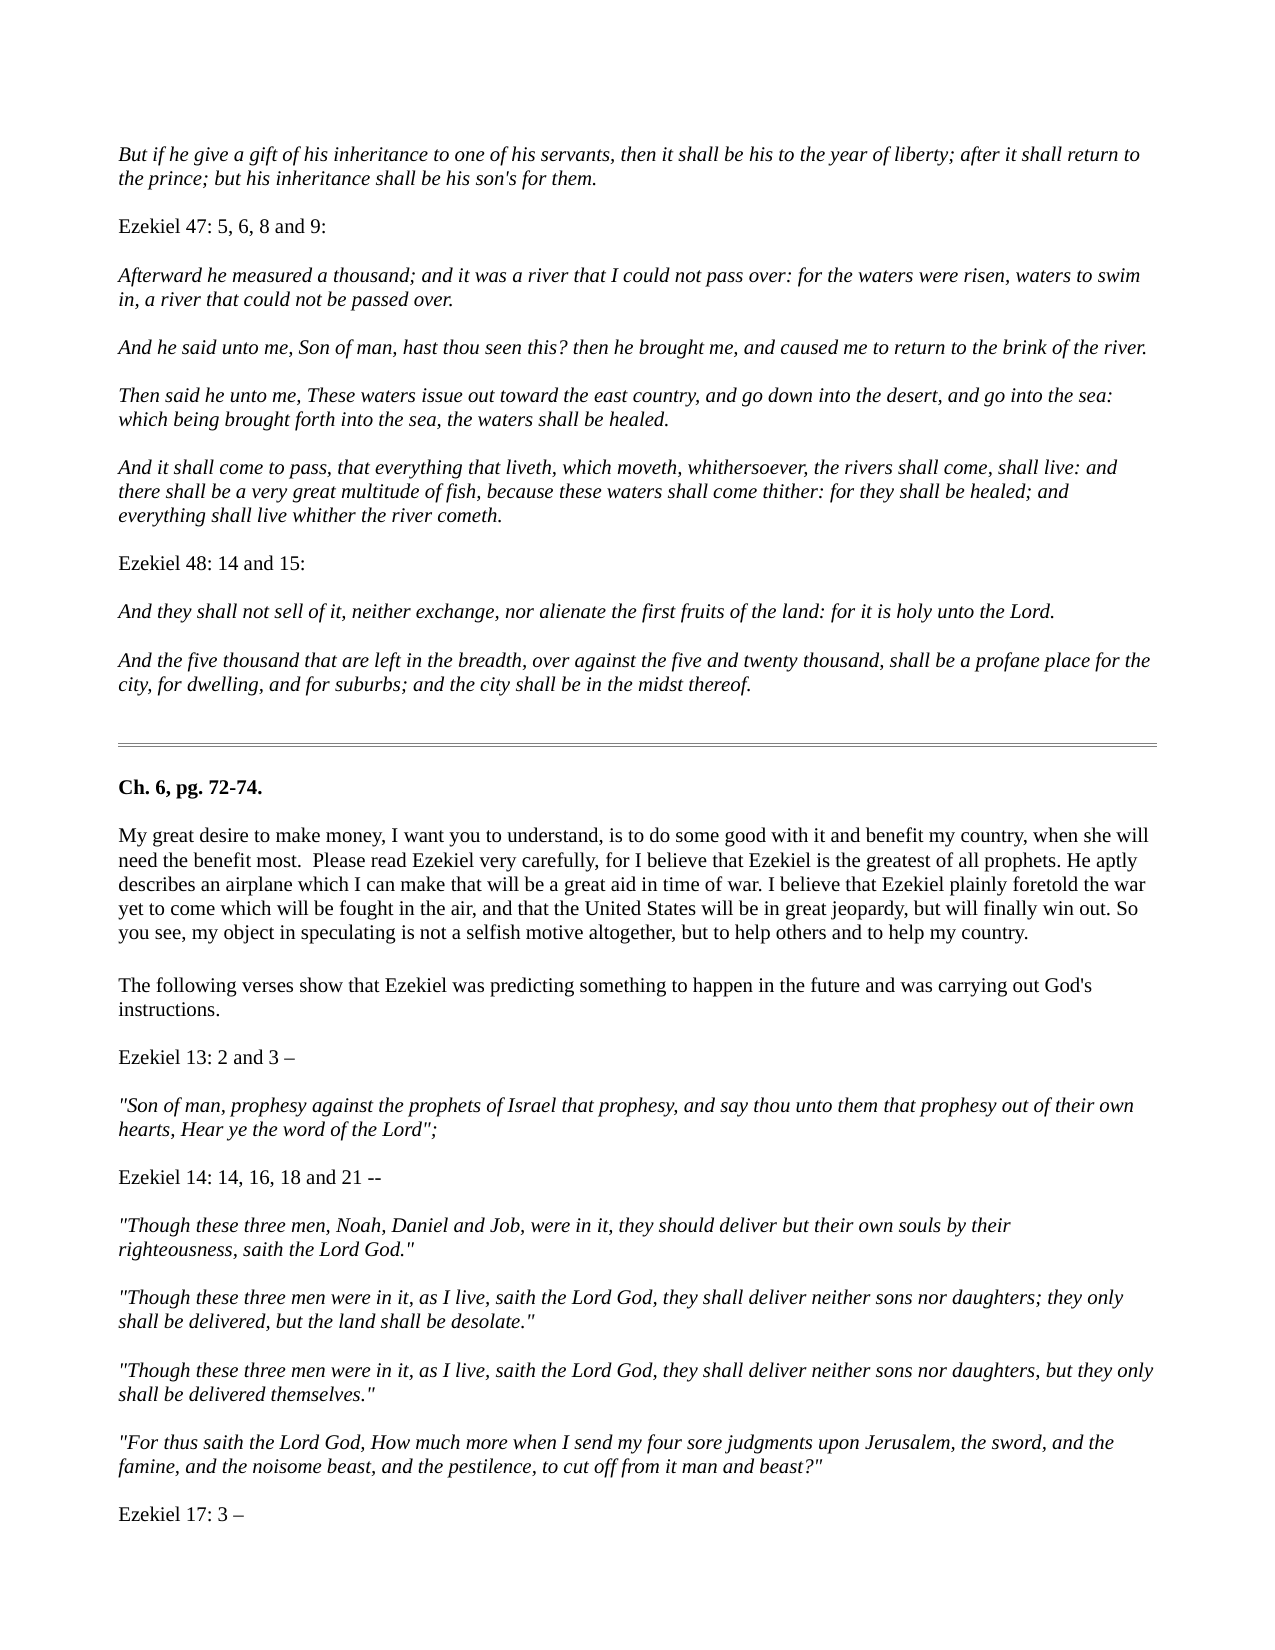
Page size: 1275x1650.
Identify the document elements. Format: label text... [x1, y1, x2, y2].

text Ch. 6, pg. 72-74. [118, 775, 1157, 799]
text My great desire to make money, I want you to understand, is to do some good with it and benefit my country, when she will need the benefit most. Please read Ezekiel very carefully, for I believe that Ezekiel is the greatest of all prophets. He aptly describes an airplane which I can make that will be a great aid in time of war. I believe that Ezekiel plainly foretold the war yet to come which will be fought in the air, and that the United States will be in great jeopardy, but will finally win out. So you see, my object in speculating is not a selfish motive altogether, but to help others and to help my country. [118, 823, 1157, 944]
text And the five thousand that are left in the breadth, over against the five and twenty thousand, shall be a profane place for the city, for dwelling, and for suburbs; and the city shall be in the midst thereof. [118, 647, 1157, 696]
text righteousness, saith the Lord God." [118, 1237, 1157, 1261]
text "Though these three men were in it, as I live, saith the Lord God, they shall deliver neither sons nor daughters; they only shall be delivered, but the land shall be desolate." [118, 1285, 1157, 1333]
text And it shall come to pass, that everything that liveth, which moveth, whithersoever, the rivers shall come, shall live: and there shall be a very great multitude of fish, because these waters shall come thither: for they shall be healed; and everything shall live whither the river cometh. [118, 455, 1157, 527]
text "For thus saith the Lord God, How much more when I send my four sore judgments upon Jerusalem, the sword, and the famine, and the noisome beast, and the pestilence, to cut off from it man and beast?" [118, 1430, 1157, 1478]
text Ezekiel 47: 5, 6, 8 and 9: [118, 214, 1157, 238]
text "Though these three men, Noah, Daniel and Job, were in it, they should deliver but their own souls by their [118, 1213, 1157, 1237]
text "Though these three men were in it, as I live, saith the Lord God, they shall deliver neither sons nor daughters, but they only shall be delivered themselves." [118, 1357, 1157, 1406]
text Afterward he measured a thousand; and it was a river that I could not pass over: for the waters were risen, waters to swim in, a river that could not be passed over. [118, 262, 1157, 311]
text "Son of man, prophesy against the prophets of Israel that prophesy, and say thou unto them that prophesy out of their own hearts, Hear ye the word of the Lord"; [118, 1093, 1157, 1141]
text The following verses show that Ezekiel was predicting something to happen in the future and was carrying out God's instructions. [118, 972, 1157, 1021]
text Ezekiel 13: 2 and 3 – [118, 1045, 1157, 1069]
text Ezekiel 14: 14, 16, 18 and 21 -- [118, 1165, 1157, 1189]
text But if he give a gift of his inheritance to one of his servants, then it shall be his to the year of liberty; after it shall return to the prince; but his inheritance shall be his son's for them. [118, 142, 1157, 190]
text Ezekiel 48: 14 and 15: [118, 551, 1157, 575]
text And they shall not sell of it, neither exchange, nor alienate the first fruits of the land: for it is holy unto the Lord. [118, 599, 1157, 623]
text Then said he unto me, These waters issue out toward the east country, and go down into the desert, and go into the sea: which being brought forth into the sea, the waters shall be healed. [118, 383, 1157, 431]
text And he said unto me, Son of man, hast thou seen this? then he brought me, and caused me to return to the brink of the river. [118, 335, 1157, 359]
text Ezekiel 17: 3 – [118, 1502, 1157, 1526]
